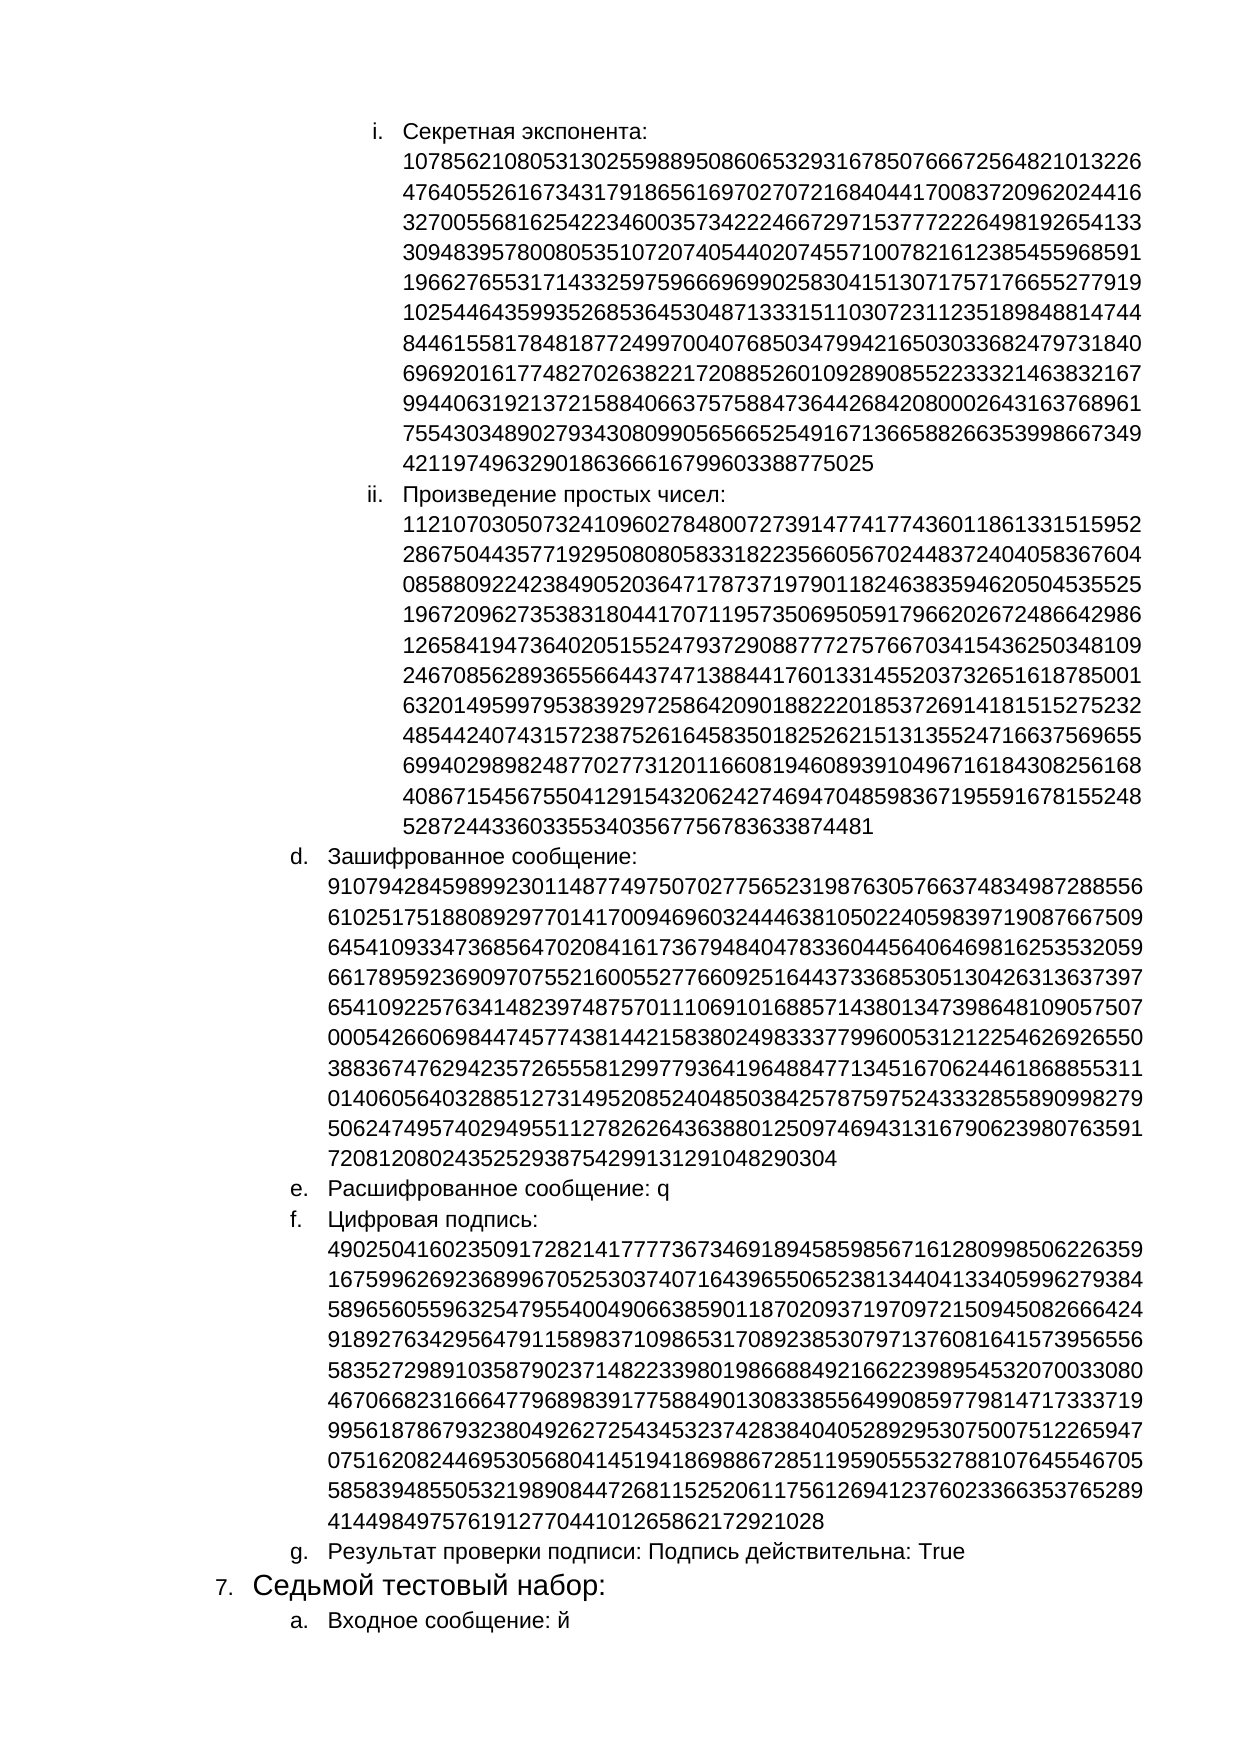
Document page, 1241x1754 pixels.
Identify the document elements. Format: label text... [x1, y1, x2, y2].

list Седьмой тестовый набор: [215, 1568, 1152, 1602]
list Цифровая подпись: 490250416023509172821417777367346918945859856716128099850622635916759962692368996705253037407164396550652381344041334059962793845896560559632547955400490663859011870209371970972150945082666424918927634295647911589837109865317089238530797137608164157395655658352729891035879023714822339801986688492166223989545320700330804670668231666477968983917758849013083385564990859779814717333719995618786793238049262725434532374283840405289295307500751226594707516208244695305680414519418698867285119590555327881076455467055858394855053219890844726811525206117561269412376023366353765289414498497576191277044101265862172921028 [290, 1206, 1152, 1534]
list Произведение простых чисел: 11210703050732410960278480072739147741774360118613315159522867504435771929508080583318223566056702448372404058367604085880922423849052036471787371979011824638359462050453552519672096273538318044170711957350695059179662026724866429861265841947364020515524793729088777275766703415436250348109246708562893655664437471388441760133145520373265161878500163201495997953839297258642090188222018537269141815152752324854424074315723875261645835018252621513135524716637569655699402989824877027731201166081946089391049671618430825616840867154567550412915432062427469470485983671955916781552485287244336033553403567756783633874481 [383, 481, 1152, 839]
list Секретная экспонента: 10785621080531302559889508606532931678507666725648210132264764055261673431791865616970270721684044170083720962024416327005568162542234600357342224667297153777222649819265413330948395780080535107207405440207455710078216123854559685911966276553171433259759666969902583041513071757176655277919102544643599352685364530487133315110307231123518984881474484461558178481877249970040768503479942165030336824797318406969201617748270263822172088526010928908552233321463832167994406319213721588406637575884736442684208000264316376896175543034890279343080990565665254916713665882663539986673494211974963290186366616799603388775025 [383, 118, 1152, 477]
list Зашифрованное сообщение: 9107942845989923011487749750702775652319876305766374834987288556610251751880892977014170094696032444638105022405983971908766750964541093347368564702084161736794840478336044564064698162535320596617895923690970755216005527766092516443733685305130426313637397654109225763414823974875701110691016885714380134739864810905750700054266069844745774381442158380249833377996005312122546269265503883674762942357265558129977936419648847713451670624461868855311014060564032885127314952085240485038425787597524333285589099827950624749574029495511278262643638801250974694313167906239807635917208120802435252938754299131291048290304 [290, 843, 1152, 1172]
list Результат проверки подписи: Подпись действительна: True [290, 1538, 1152, 1564]
list Входное сообщение: й [290, 1607, 1152, 1633]
list Расшифрованное сообщение: q [290, 1175, 1152, 1202]
